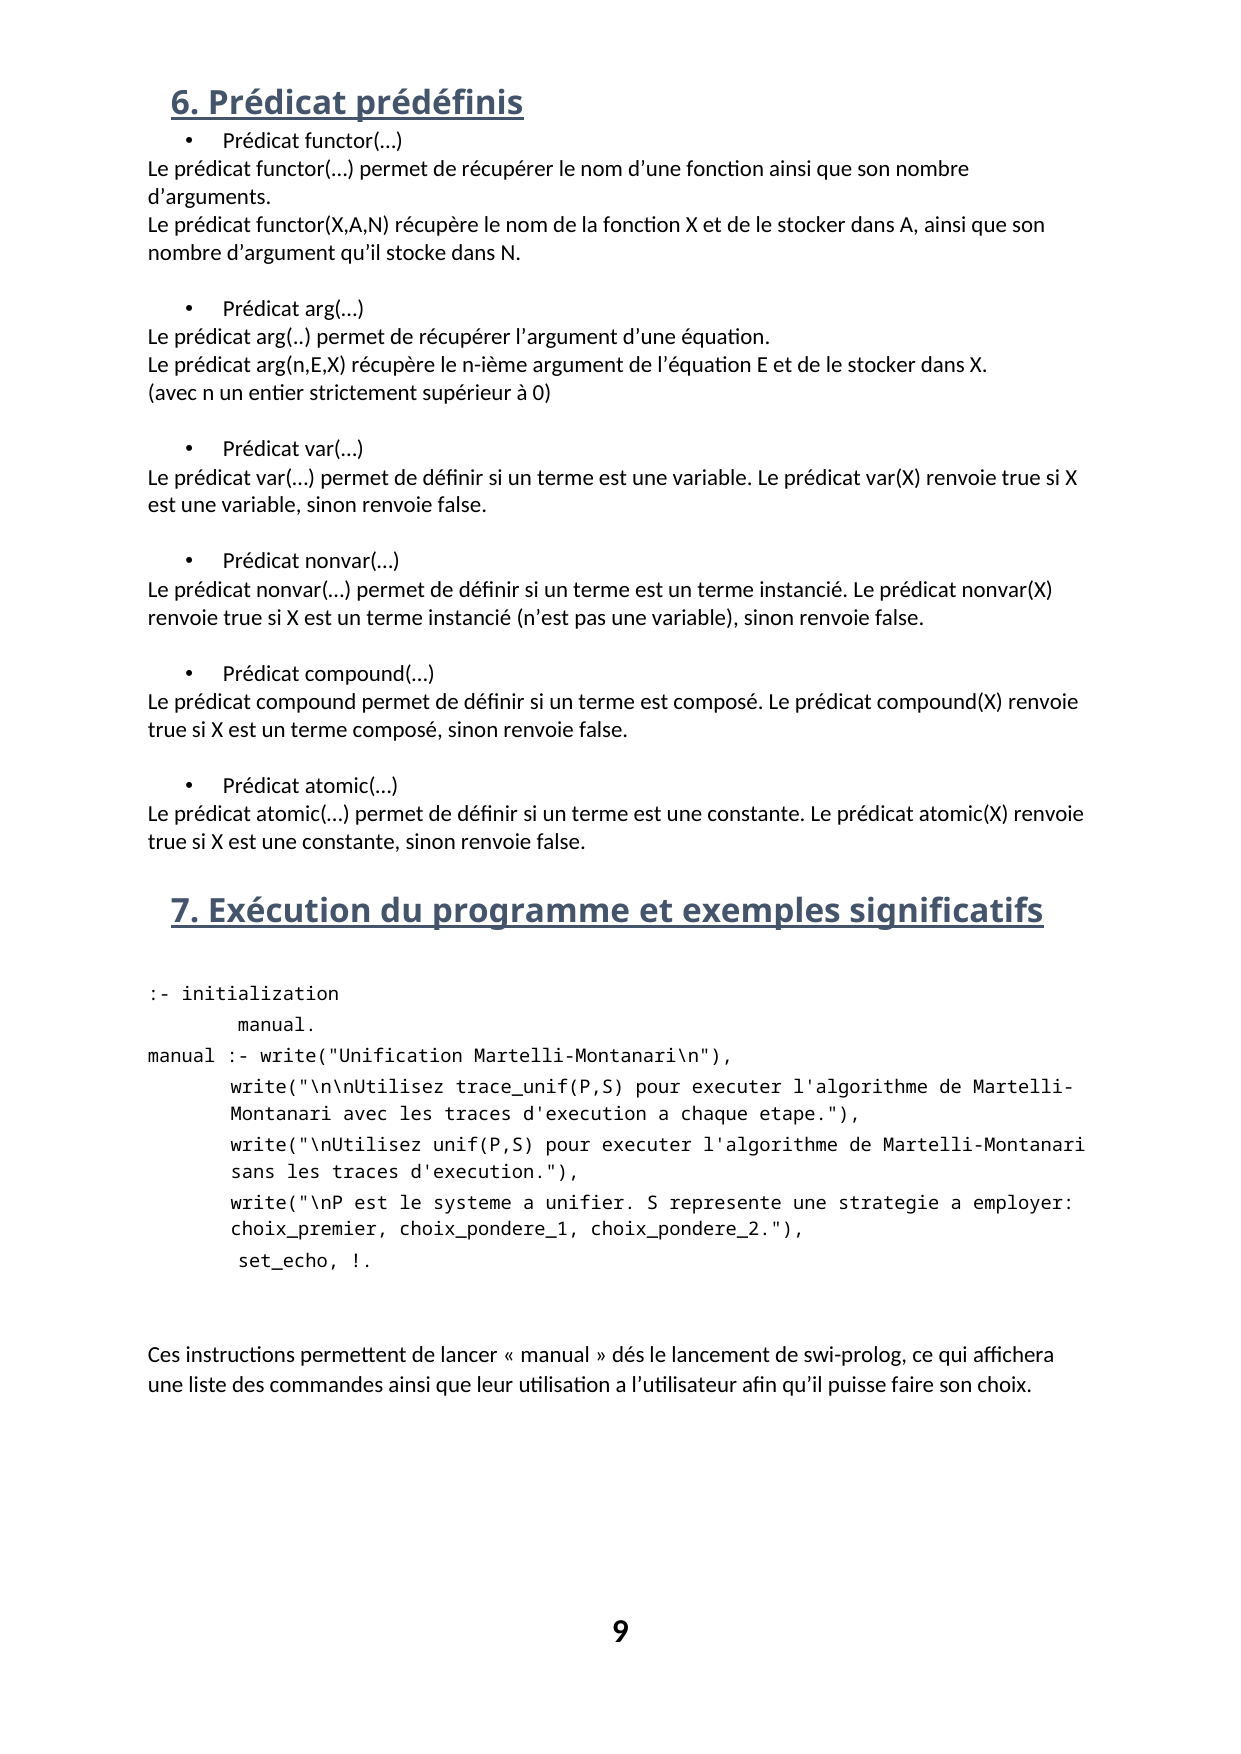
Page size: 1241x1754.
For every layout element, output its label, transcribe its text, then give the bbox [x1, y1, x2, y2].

text manual. [148, 1011, 1093, 1037]
subtitle 7. Exécution du programme et exemples significatifs [148, 887, 1093, 932]
text Le prédicat functor(…) permet de récupérer le nom d’une fonction ainsi que son nombre d’arguments. [148, 154, 1093, 210]
text write("\nUtilisez unif(P,S) pour executer l'algorithme de Martelli-Montanari sans les traces d'execution."), [230, 1131, 1093, 1183]
list Prédicat nonvar(…) [185, 547, 1093, 575]
list Prédicat compound(…) [185, 659, 1093, 687]
text (avec n un entier strictement supérieur à 0) [148, 378, 1093, 407]
text Le prédicat arg(..) permet de récupérer l’argument d’une équation. [148, 322, 1093, 351]
text Le prédicat nonvar(…) permet de définir si un terme est un terme instancié. Le prédicat nonvar(X) renvoie true si X est un terme instancié (n’est pas une variable), sinon renvoie false. [148, 575, 1093, 631]
text set_echo, !. [148, 1247, 1093, 1272]
text Le prédicat functor(X,A,N) récupère le nom de la fonction X et de le stocker dans A, ainsi que son nombre d’argument qu’il stocke dans N. [148, 210, 1093, 266]
text Le prédicat compound permet de définir si un terme est composé. Le prédicat compound(X) renvoie true si X est un terme composé, sinon renvoie false. [148, 687, 1093, 743]
list Prédicat var(…) [185, 434, 1093, 463]
text write("\n\nUtilisez trace_unif(P,S) pour executer l'algorithme de Martelli-Montanari avec les traces d'execution a chaque etape."), [230, 1074, 1093, 1126]
list Prédicat functor(…) [185, 126, 1093, 154]
text Le prédicat atomic(…) permet de définir si un terme est une constante. Le prédicat atomic(X) renvoie true si X est une constante, sinon renvoie false. [148, 799, 1093, 855]
text manual :- write("Unification Martelli-Montanari\n"), [148, 1042, 1093, 1068]
text Le prédicat arg(n,E,X) récupère le n-ième argument de l’équation E et de le stocker dans X. [148, 351, 1093, 378]
list Prédicat arg(…) [185, 294, 1093, 322]
list Prédicat atomic(…) [185, 771, 1093, 799]
text write("\nP est le systeme a unifier. S represente une strategie a employer: choix_premier, choix_pondere_1, choix_pondere_2."), [230, 1189, 1093, 1241]
text :- initialization [148, 980, 1093, 1006]
text Ces instructions permettent de lancer « manual » dés le lancement de swi-prolog, ce qui affichera une liste des commandes ainsi que leur utilisation a l’utilisateur afin qu’il puisse faire son choix. [148, 1341, 1093, 1398]
text Le prédicat var(…) permet de définir si un terme est une variable. Le prédicat var(X) renvoie true si X est une variable, sinon renvoie false. [148, 463, 1093, 519]
subtitle 6. Prédicat prédéfinis [148, 79, 1093, 124]
